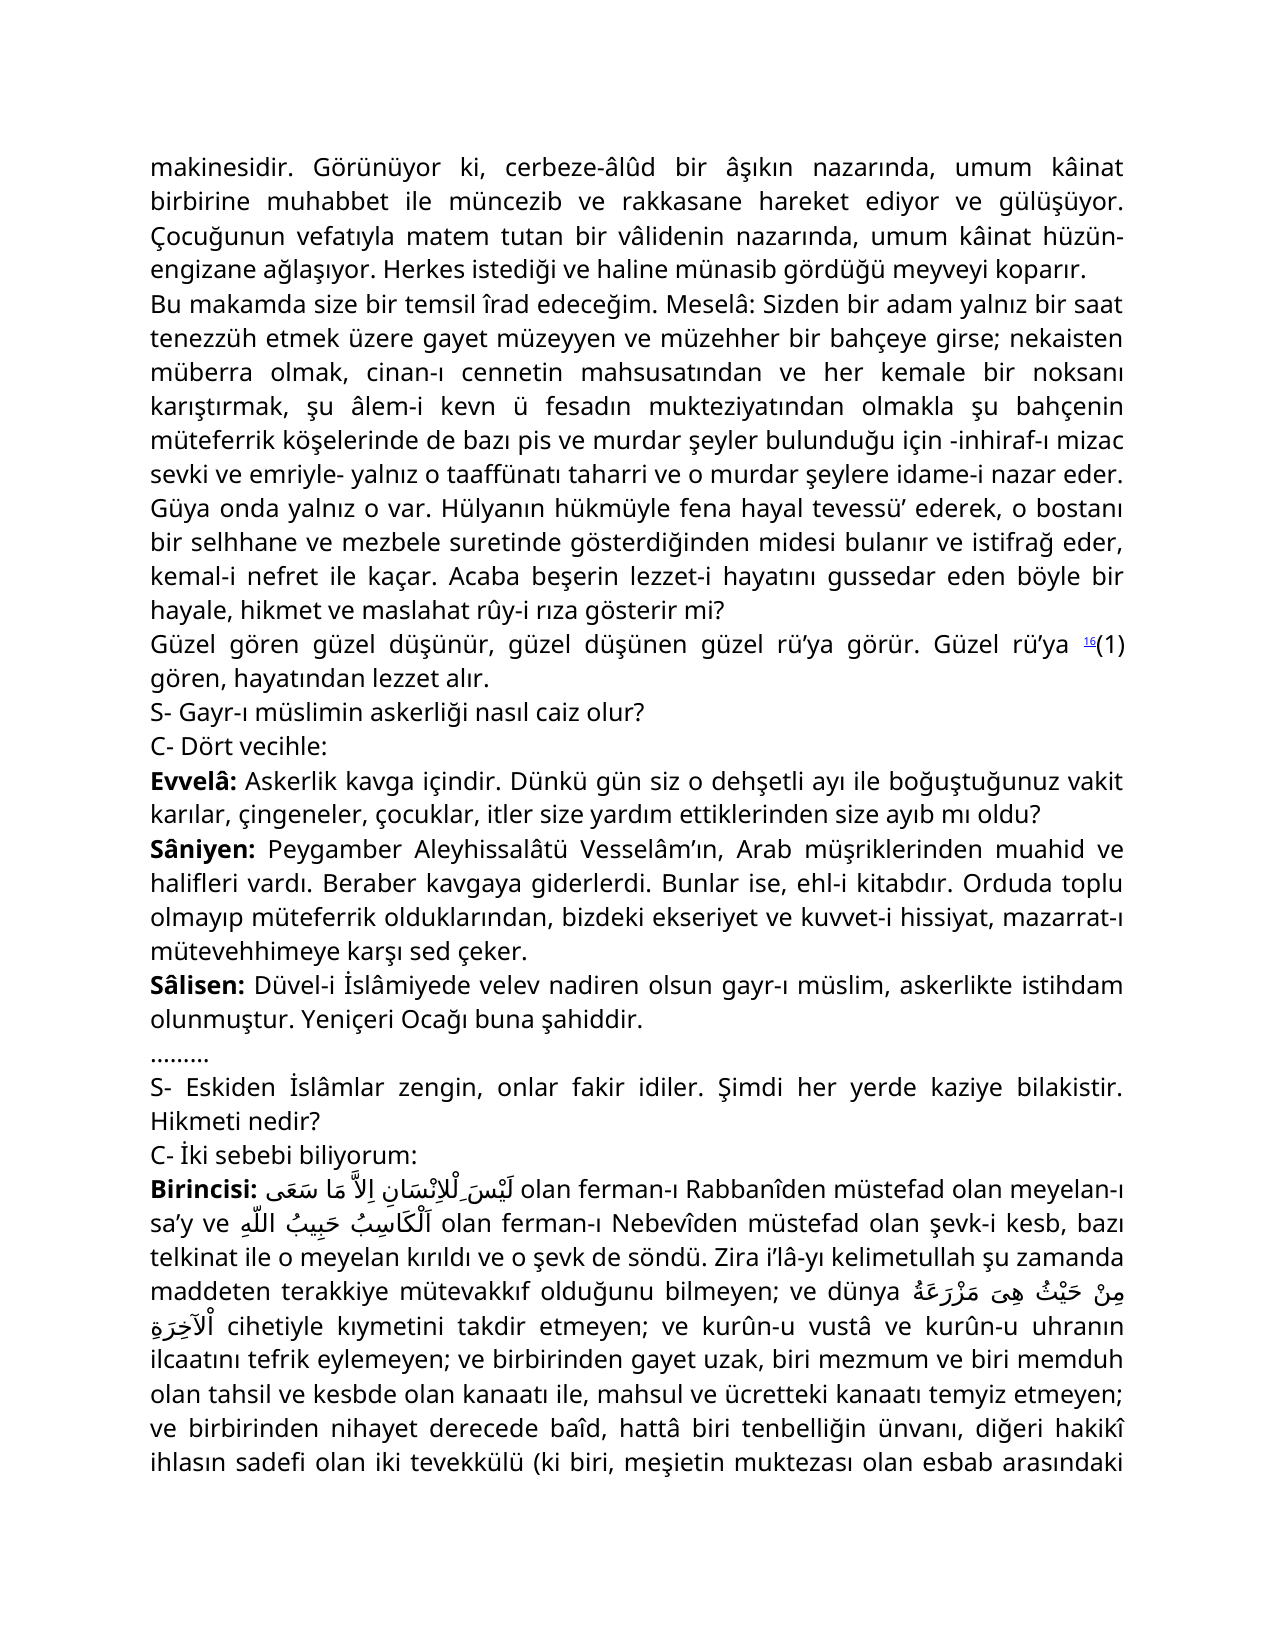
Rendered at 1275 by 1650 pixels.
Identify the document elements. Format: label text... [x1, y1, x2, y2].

text Birincisi: لَيْسَ ِلْلاِنْسَانِ اِلاَّ مَا سَعَى olan ferman-ı Rabbanîden müstefad olan meyelan-ı sa’y ve اَلْكَاسِبُ حَبِيبُ اللّهِ olan ferman-ı Nebevîden müstefad olan şevk-i kesb, bazı telkinat ile o meyelan kırıldı ve o şevk de söndü. Zira i’lâ-yı kelimetullah şu zamanda maddeten terakkiye mütevakkıf olduğunu bilmeyen; ve dünya مِنْ حَيْثُ هِىَ مَزْرَعَةُ اْلآخِرَةِ cihetiyle kıymetini takdir etmeyen; ve kurûn-u vustâ ve kurûn-u uhranın ilcaatını tefrik eylemeyen; ve birbirinden gayet uzak, biri mezmum ve biri memduh olan tahsil ve kesbde olan kanaatı ile, mahsul ve ücretteki kanaatı temyiz etmeyen; ve birbirinden nihayet derecede baîd, hattâ biri tenbelliğin ünvanı, diğeri hakikî ihlasın sadefi olan iki tevekkülü (ki biri, meşietin muktezası olan esbab arasındaki nizama karşı temerrüd hükmünde olan, tertib-i mukaddemattaki bir tevekkül-ü tenbelane; diğeri, İslâmiyetin muktezası olan, netice itibariyle gerdendade-i tevfik olarak vazife-i İlahiyeye karışmamakla terettüb-ü neticede mü’minane tevekküldür) ikisini birbiriyle iltibas eden ve “Ümmetî! Ümmetî!” sırrını teferrüs etmeyen ve خَيْرُ النَّاسِ مَنْ يَنْفَعُ النَّاسَ hikmetini anlamayan bazı adamlar ve bilmeyen bir kısım vaizlerdir ki, o meyelanı kırdılar; o şevki de söndürdüler. [150, 1172, 1125, 1478]
text S- Eskiden İslâmlar zengin, onlar fakir idiler. Şimdi her yerde kaziye bilakistir. Hikmeti nedir? [150, 1070, 1125, 1138]
text Bu makamda size bir temsil îrad edeceğim. Meselâ: Sizden bir adam yalnız bir saat tenezzüh etmek üzere gayet müzeyyen ve müzehher bir bahçeye girse; nekaisten müberra olmak, cinan-ı cennetin mahsusatından ve her kemale bir noksanı karıştırmak, şu âlem-i kevn ü fesadın mukteziyatından olmakla şu bahçenin müteferrik köşelerinde de bazı pis ve murdar şeyler bulunduğu için -inhiraf-ı mizac sevki ve emriyle- yalnız o taaffünatı taharri ve o murdar şeylere idame-i nazar eder. Güya onda yalnız o var. Hülyanın hükmüyle fena hayal tevessü’ ederek, o bostanı bir selhhane ve mezbele suretinde gösterdiğinden midesi bulanır ve istifrağ eder, kemal-i nefret ile kaçar. Acaba beşerin lezzet-i hayatını gussedar eden böyle bir hayale, hikmet ve maslahat rûy-i rıza gösterir mi? [150, 286, 1125, 627]
text ……… [150, 1036, 1125, 1070]
text Güzel gören güzel düşünür, güzel düşünen güzel rü’ya görür. Güzel rü’ya 16(1) gören, hayatından lezzet alır. [150, 627, 1125, 695]
text makinesidir. Görünüyor ki, cerbeze-âlûd bir âşıkın nazarında, umum kâinat birbirine muhabbet ile müncezib ve rakkasane hareket ediyor ve gülüşüyor. Çocuğunun vefatıyla matem tutan bir vâlidenin nazarında, umum kâinat hüzün-engizane ağlaşıyor. Herkes istediği ve haline münasib gördüğü meyveyi koparır. [150, 150, 1125, 286]
text S- Gayr-ı müslimin askerliği nasıl caiz olur? [150, 695, 1125, 729]
text C- İki sebebi biliyorum: [150, 1138, 1125, 1172]
text Sâlisen: Düvel-i İslâmiyede velev nadiren olsun gayr-ı müslim, askerlikte istihdam olunmuştur. Yeniçeri Ocağı buna şahiddir. [150, 967, 1125, 1036]
text C- Dört vecihle: [150, 729, 1125, 763]
text Evvelâ: Askerlik kavga içindir. Dünkü gün siz o dehşetli ayı ile boğuştuğunuz vakit karılar, çingeneler, çocuklar, itler size yardım ettiklerinden size ayıb mı oldu? [150, 763, 1125, 831]
text Sâniyen: Peygamber Aleyhissalâtü Vesselâm’ın, Arab müşriklerinden muahid ve halifleri vardı. Beraber kavgaya giderlerdi. Bunlar ise, ehl-i kitabdır. Orduda toplu olmayıp müteferrik olduklarından, bizdeki ekseriyet ve kuvvet-i hissiyat, mazarrat-ı mütevehhimeye karşı sed çeker. [150, 831, 1125, 967]
